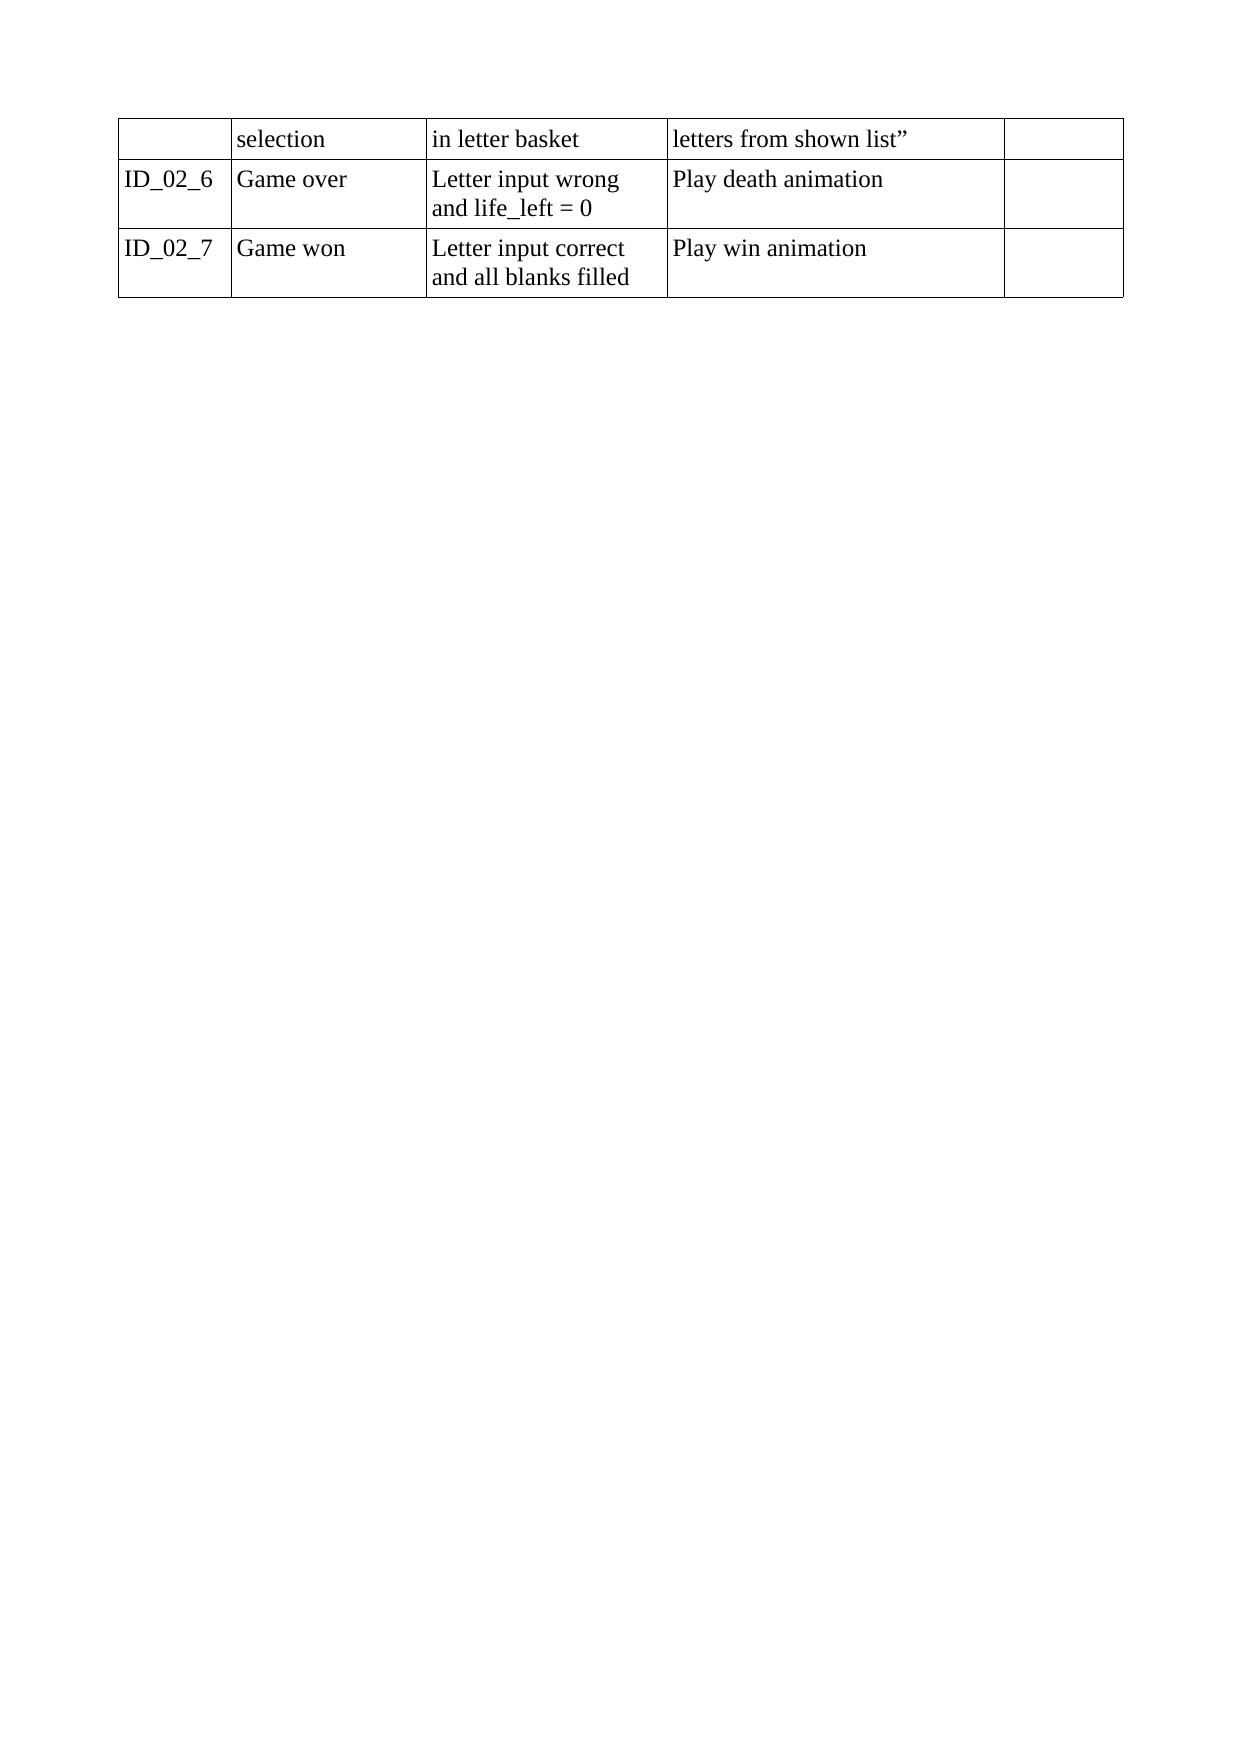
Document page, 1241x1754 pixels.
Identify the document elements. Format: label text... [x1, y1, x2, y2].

table_cell Play death animation [668, 160, 1004, 227]
table_cell [1005, 229, 1123, 297]
table_cell Play win animation [668, 229, 1004, 297]
table_cell ID_02_6 [119, 160, 231, 227]
table_cell [1005, 119, 1123, 158]
table_cell in letter basket [427, 119, 667, 158]
table_cell [1005, 160, 1123, 227]
table_cell [119, 119, 231, 158]
table_cell Game over [232, 160, 426, 227]
table_cell letters from shown list” [668, 119, 1004, 158]
table_cell selection [232, 119, 426, 158]
table_cell ID_02_7 [119, 229, 231, 297]
table_cell Game won [232, 229, 426, 297]
table_cell Letter input wrong and life_left = 0 [427, 160, 667, 227]
table_cell Letter input correct and all blanks filled [427, 229, 667, 297]
